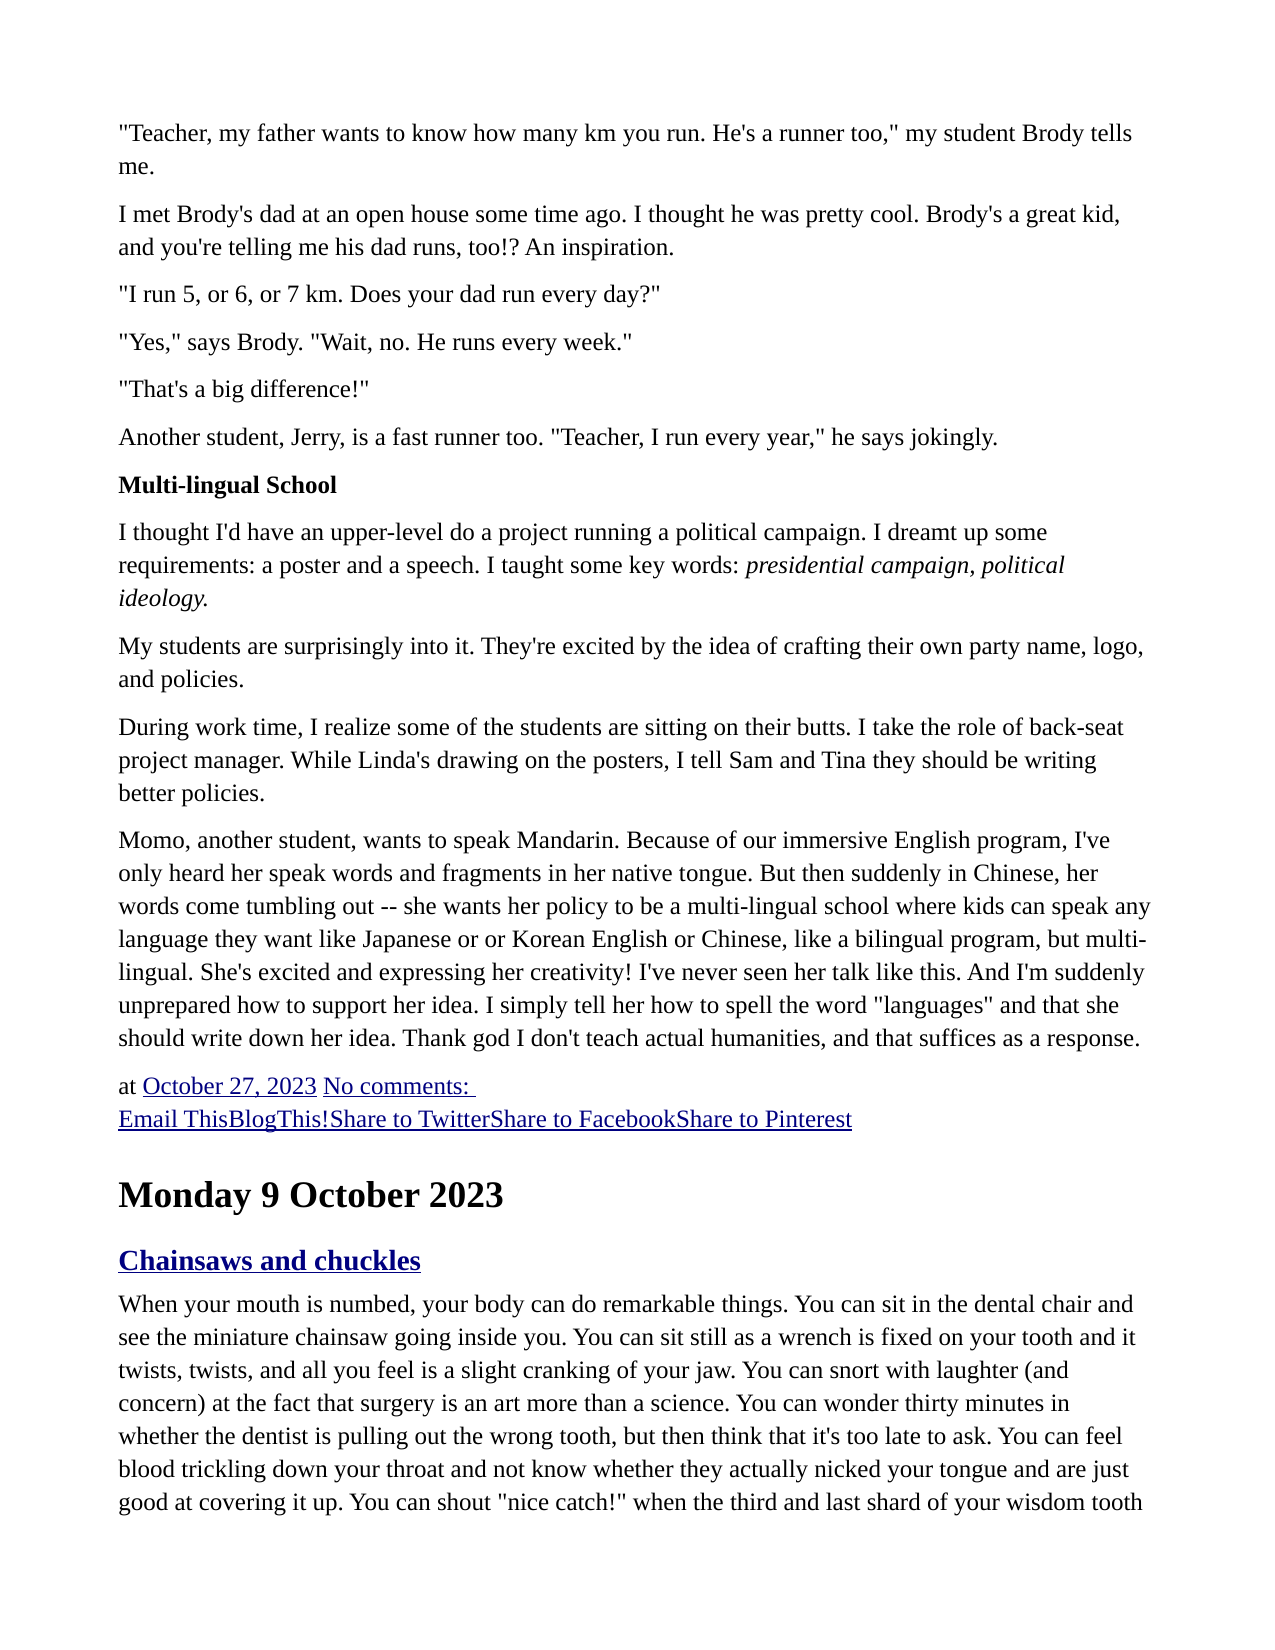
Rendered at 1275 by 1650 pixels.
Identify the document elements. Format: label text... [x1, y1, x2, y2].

text "Teacher, my father wants to know how many km you run. He's a runner too," my student Brody tells me. [118, 118, 1157, 180]
text I met Brody's dad at an open house some time ago. I thought he was pretty cool. Brody's a great kid, and you're telling me his dad runs, too!? An inspiration. [118, 199, 1157, 261]
text Momo, another student, wants to speak Mandarin. Because of our immersive English program, I've only heard her speak words and fragments in her native tongue. But then suddenly in Chinese, her words come tumbling out -- she wants her policy to be a multi-lingual school where kids can speak any language they want like Japanese or or Korean English or Chinese, like a bilingual program, but multi-lingual. She's excited and expressing her creativity! I've never seen her talk like this. And I'm suddenly unprepared how to support her idea. I simply tell her how to spell the word "languages" and that she should write down her idea. Thank god I don't teach actual humanities, and that suffices as a response. [118, 825, 1157, 1052]
text "Yes," says Brody. "Wait, no. He runs every week." [118, 327, 1157, 356]
text Multi-lingual School [118, 470, 1157, 498]
text "I run 5, or 6, or 7 km. Does your dad run every day?" [118, 279, 1157, 308]
text at October 27, 2023 No comments: [118, 1071, 1157, 1100]
text "That's a big difference!" [118, 374, 1157, 403]
subtitle Monday 9 October 2023 [118, 1172, 1157, 1216]
text I thought I'd have an upper-level do a project running a political campaign. I dreamt up some requirements: a poster and a speech. I taught some key words: presidential campaign, political ideology. [118, 517, 1157, 612]
text Email ThisBlogThis!Share to TwitterShare to FacebookShare to Pinterest [118, 1104, 1157, 1133]
text When your mouth is numbed, your body can do remarkable things. You can sit in the dental chair and see the miniature chainsaw going inside you. You can sit still as a wrench is fixed on your tooth and it twists, twists, and all you feel is a slight cranking of your jaw. You can snort with laughter (and concern) at the fact that surgery is an art more than a science. You can wonder thirty minutes in whether the dentist is pulling out the wrong tooth, but then think that it's too late to ask. You can feel blood trickling down your throat and not know whether they actually nicked your tongue and are just good at covering it up. You can shout "nice catch!" when the third and last shard of your wisdom tooth [118, 1289, 1157, 1516]
text During work time, I realize some of the students are sitting on their butts. I take the role of back-seat project manager. While Linda's drawing on the posters, I tell Sam and Tina they should be writing better policies. [118, 712, 1157, 806]
text Another student, Jerry, is a fast runner too. "Teacher, I run every year," he says jokingly. [118, 422, 1157, 451]
subtitle Chainsaws and chuckles [118, 1243, 1157, 1276]
text My students are surprisingly into it. They're excited by the idea of crafting their own party name, logo, and policies. [118, 631, 1157, 693]
